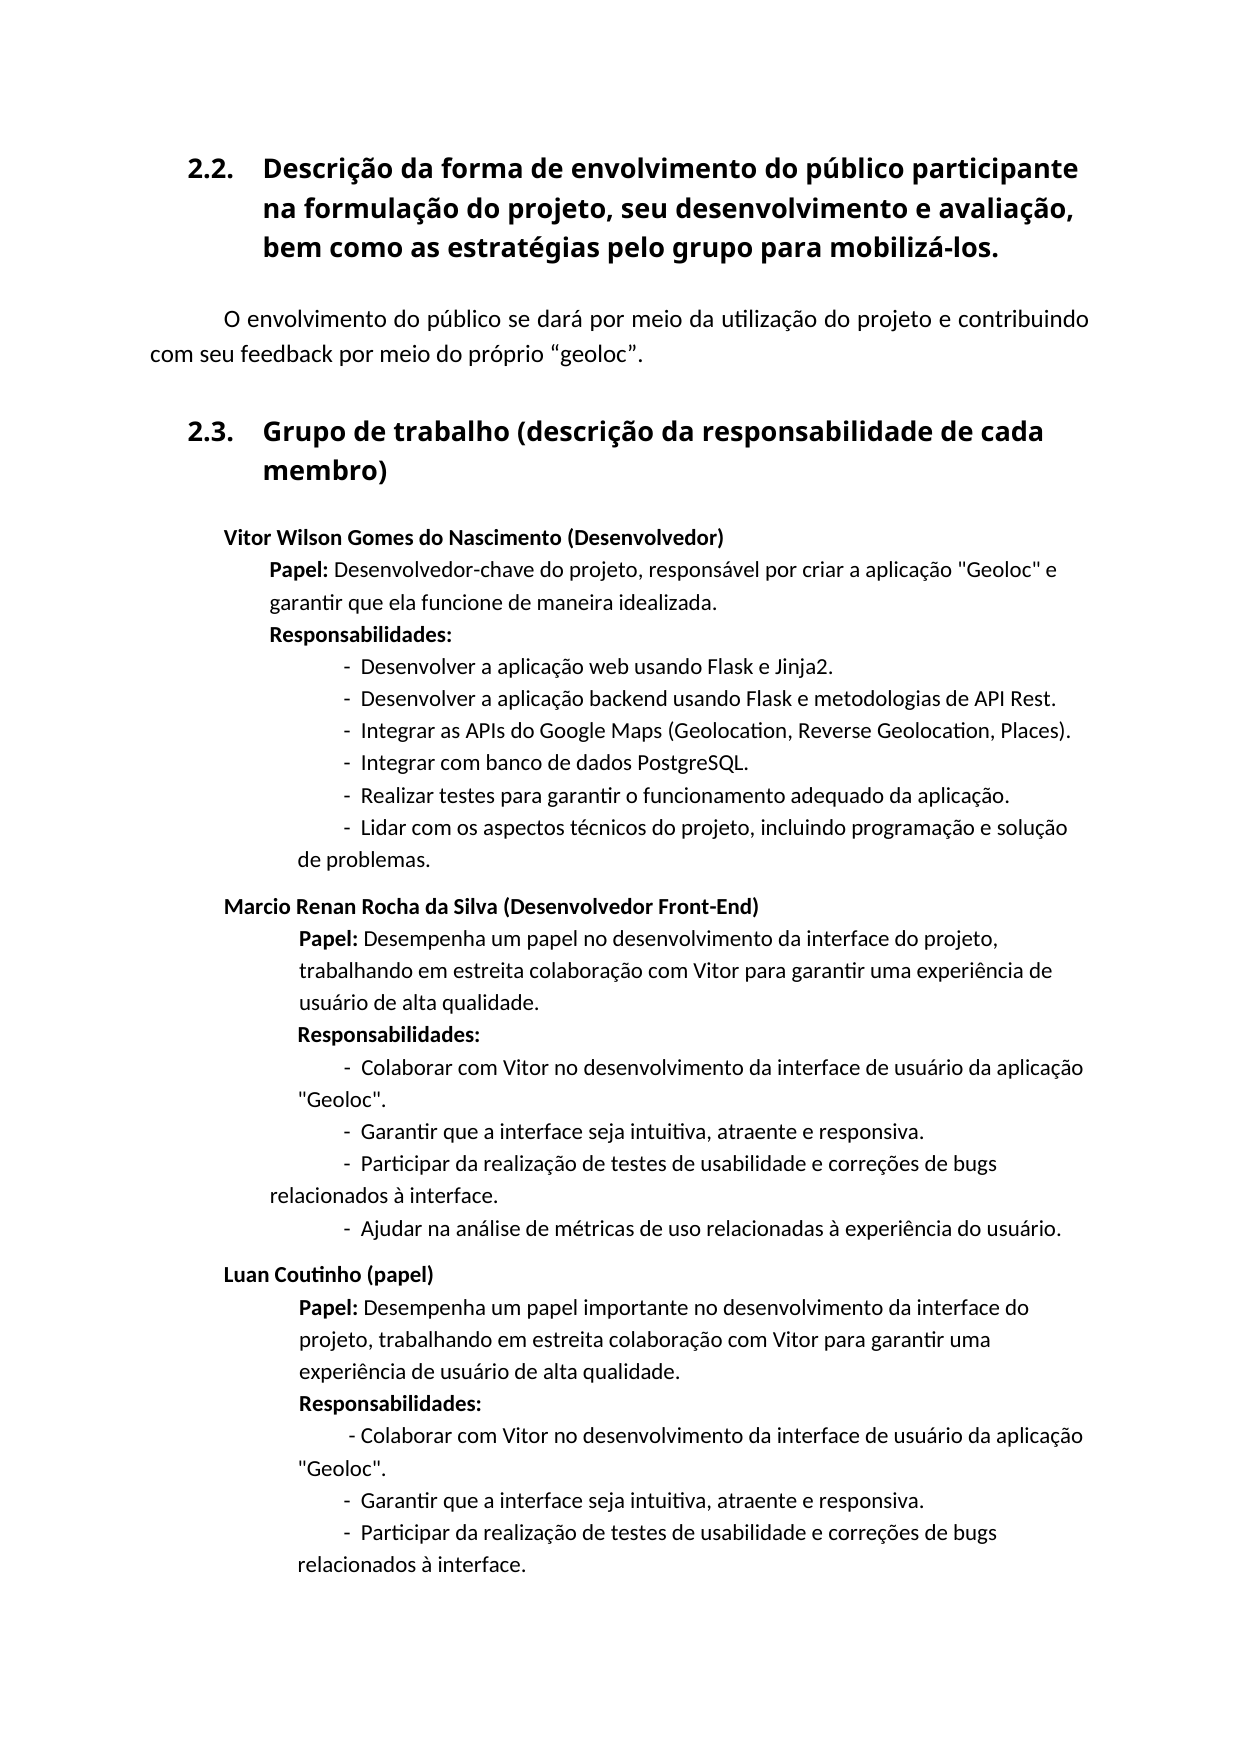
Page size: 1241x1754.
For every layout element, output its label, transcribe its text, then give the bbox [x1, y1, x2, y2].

text - Lidar com os aspectos técnicos do projeto, incluindo programação e solução de problemas. [297, 813, 1090, 873]
text - Garantir que a interface seja intuitiva, atraente e responsiva. [269, 1486, 1090, 1514]
text Marcio Renan Rocha da Silva (Desenvolvedor Front-End) [150, 892, 1090, 920]
text - Colaborar com Vitor no desenvolvimento da interface de usuário da aplicação "Geoloc". [297, 1053, 1090, 1113]
text - Ajudar na análise de métricas de uso relacionadas à experiência do usuário. [269, 1214, 1090, 1242]
list Descrição da forma de envolvimento do público participante na formulação do projeto, seu desenvolvimento e avaliação, bem como as estratégias pelo grupo para mobilizá-los. [187, 150, 1090, 266]
text Papel: Desempenha um papel importante no desenvolvimento da interface do projeto, trabalhando em estreita colaboração com Vitor para garantir uma experiência de usuário de alta qualidade. [299, 1293, 1090, 1385]
text Responsabilidades: [224, 1021, 1090, 1049]
text - Colaborar com Vitor no desenvolvimento da interface de usuário da aplicação "Geoloc". [297, 1421, 1090, 1482]
text - Participar da realização de testes de usabilidade e correções de bugs relacionados à interface. [297, 1518, 1090, 1578]
text - Integrar com banco de dados PostgreSQL. [269, 748, 1090, 777]
text Responsabilidades: [299, 1389, 1090, 1417]
text Papel: Desenvolvedor-chave do projeto, responsável por criar a aplicação "Geoloc" e garantir que ela funcione de maneira idealizada. [269, 555, 1090, 616]
text - Garantir que a interface seja intuitiva, atraente e responsiva. [269, 1117, 1090, 1145]
text - Integrar as APIs do Google Maps (Geolocation, Reverse Geolocation, Places). [269, 716, 1090, 744]
text Luan Coutinho (papel) [150, 1261, 1090, 1288]
text Vitor Wilson Gomes do Nascimento (Desenvolvedor) [150, 523, 1090, 551]
text - Desenvolver a aplicação backend usando Flask e metodologias de API Rest. [269, 684, 1090, 712]
text Responsabilidades: [196, 620, 1090, 648]
text - Realizar testes para garantir o funcionamento adequado da aplicação. [269, 781, 1090, 809]
text Papel: Desempenha um papel no desenvolvimento da interface do projeto, trabalhando em estreita colaboração com Vitor para garantir uma experiência de usuário de alta qualidade. [299, 924, 1090, 1016]
text - Participar da realização de testes de usabilidade e correções de bugs relacionados à interface. [269, 1149, 1090, 1209]
text - Desenvolver a aplicação web usando Flask e Jinja2. [269, 652, 1090, 680]
list Grupo de trabalho (descrição da responsabilidade de cada membro) [187, 412, 1090, 488]
text O envolvimento do público se dará por meio da utilização do projeto e contribuindo com seu feedback por meio do próprio “geoloc”. [150, 303, 1090, 369]
